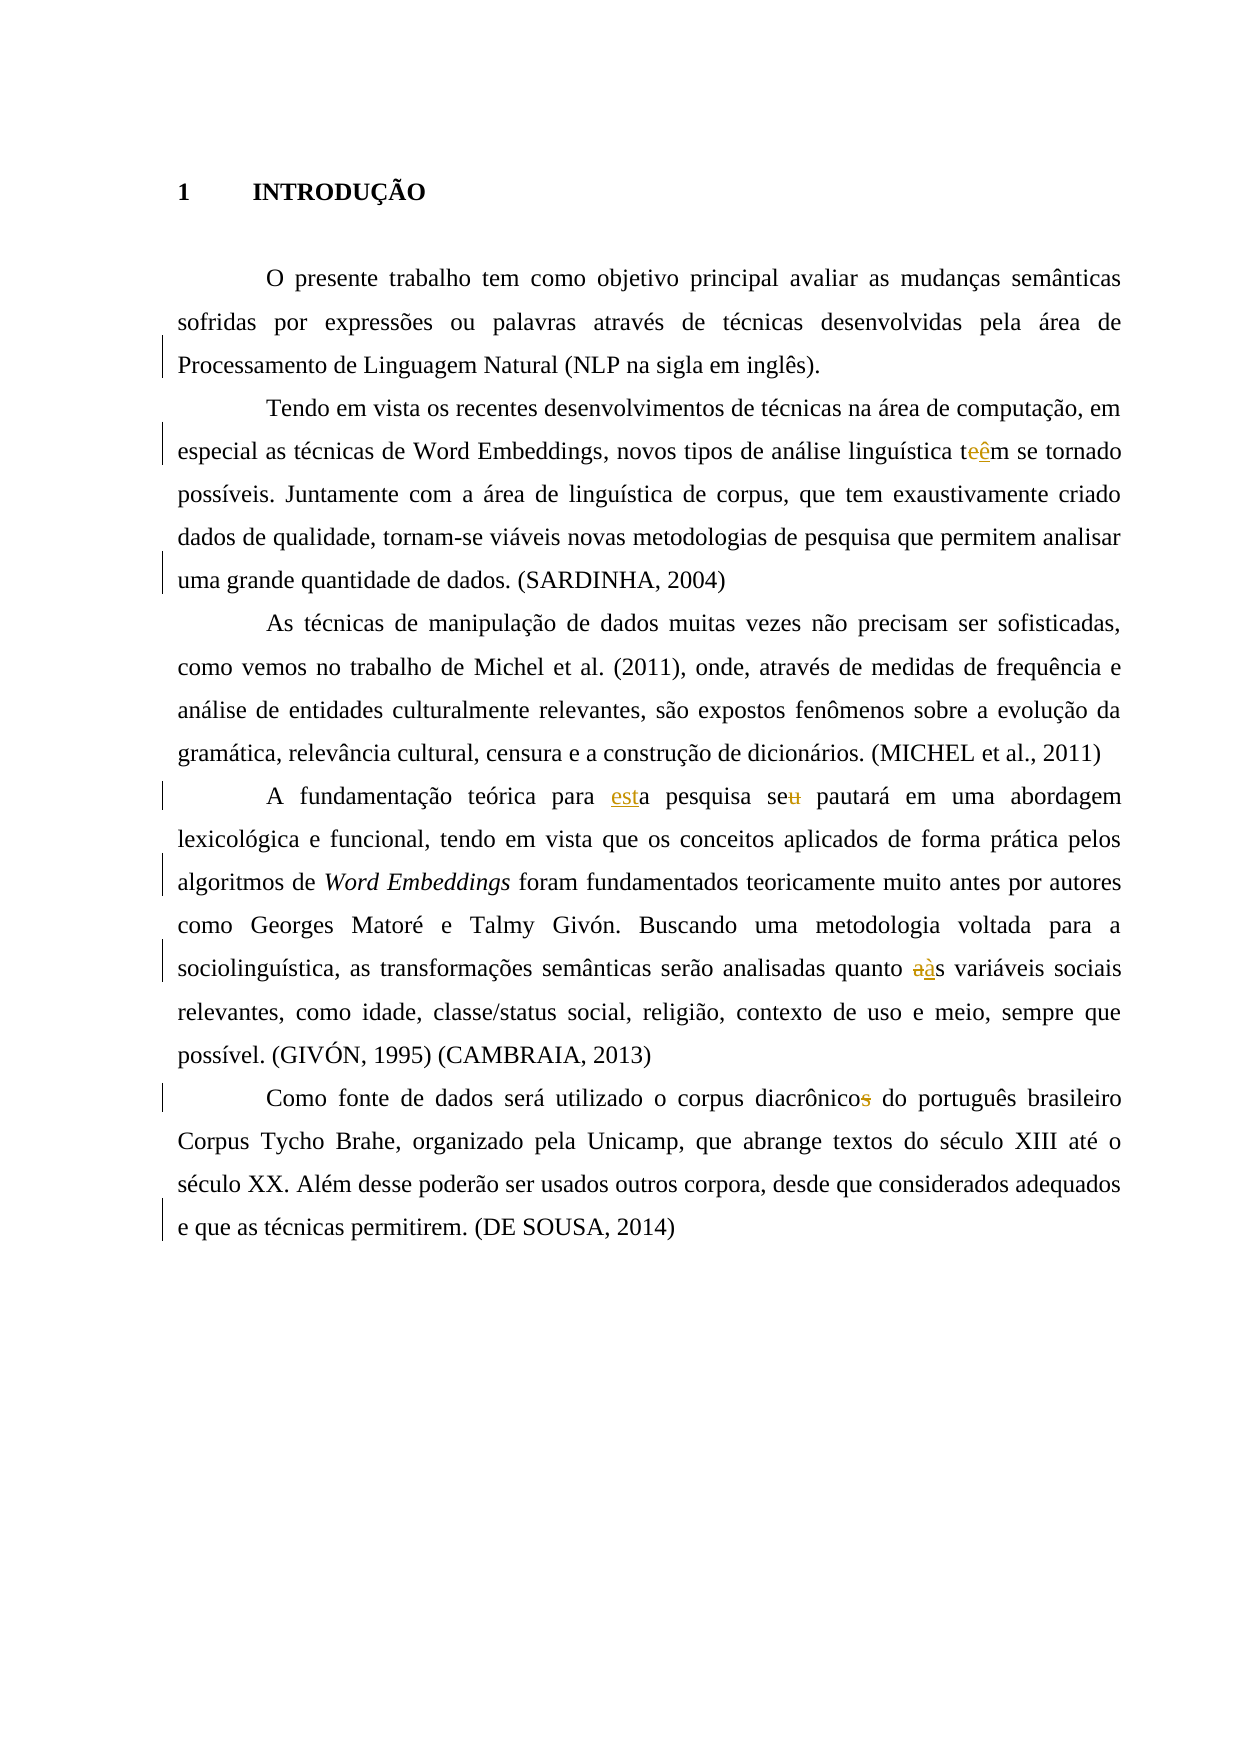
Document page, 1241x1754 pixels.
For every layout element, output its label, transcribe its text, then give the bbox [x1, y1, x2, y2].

text Tendo em vista os recentes desenvolvimentos de técnicas na área de computação, em especial as técnicas de Word Embeddings, novos tipos de análise linguística têm se tornado possíveis. Juntamente com a área de linguística de corpus, que tem exaustivamente criado dados de qualidade, tornam-se viáveis novas metodologias de pesquisa que permitem analisar uma grande quantidade de dados. (SARDINHA, 2004) [177, 393, 1122, 594]
subtitle 1 introdução [177, 177, 1122, 206]
text A fundamentação teórica para esta pesquisa se pautará em uma abordagem lexicológica e funcional, tendo em vista que os conceitos aplicados de forma prática pelos algoritmos de Word Embeddings foram fundamentados teoricamente muito antes por autores como Georges Matoré e Talmy Givón. Buscando uma metodologia voltada para a sociolinguística, as transformações semânticas serão analisadas quanto às variáveis sociais relevantes, como idade, classe/status social, religião, contexto de uso e meio, sempre que possível. (GIVÓN, 1995) (CAMBRAIA, 2013) [177, 781, 1122, 1068]
text O presente trabalho tem como objetivo principal avaliar as mudanças semânticas sofridas por expressões ou palavras através de técnicas desenvolvidas pela área de Processamento de Linguagem Natural (NLP na sigla em inglês). [177, 263, 1122, 378]
text As técnicas de manipulação de dados muitas vezes não precisam ser sofisticadas, como vemos no trabalho de Michel et al. (2011), onde, através de medidas de frequência e análise de entidades culturalmente relevantes, são expostos fenômenos sobre a evolução da gramática, relevância cultural, censura e a construção de dicionários. (MICHEL et al., 2011) [177, 608, 1122, 767]
text Como fonte de dados será utilizado o corpus diacrônico do português brasileiro Corpus Tycho Brahe, organizado pela Unicamp, que abrange textos do século XIII até o século XX. Além desse poderão ser usados outros corpora, desde que considerados adequados e que as técnicas permitirem. (DE SOUSA, 2014) [177, 1083, 1122, 1241]
